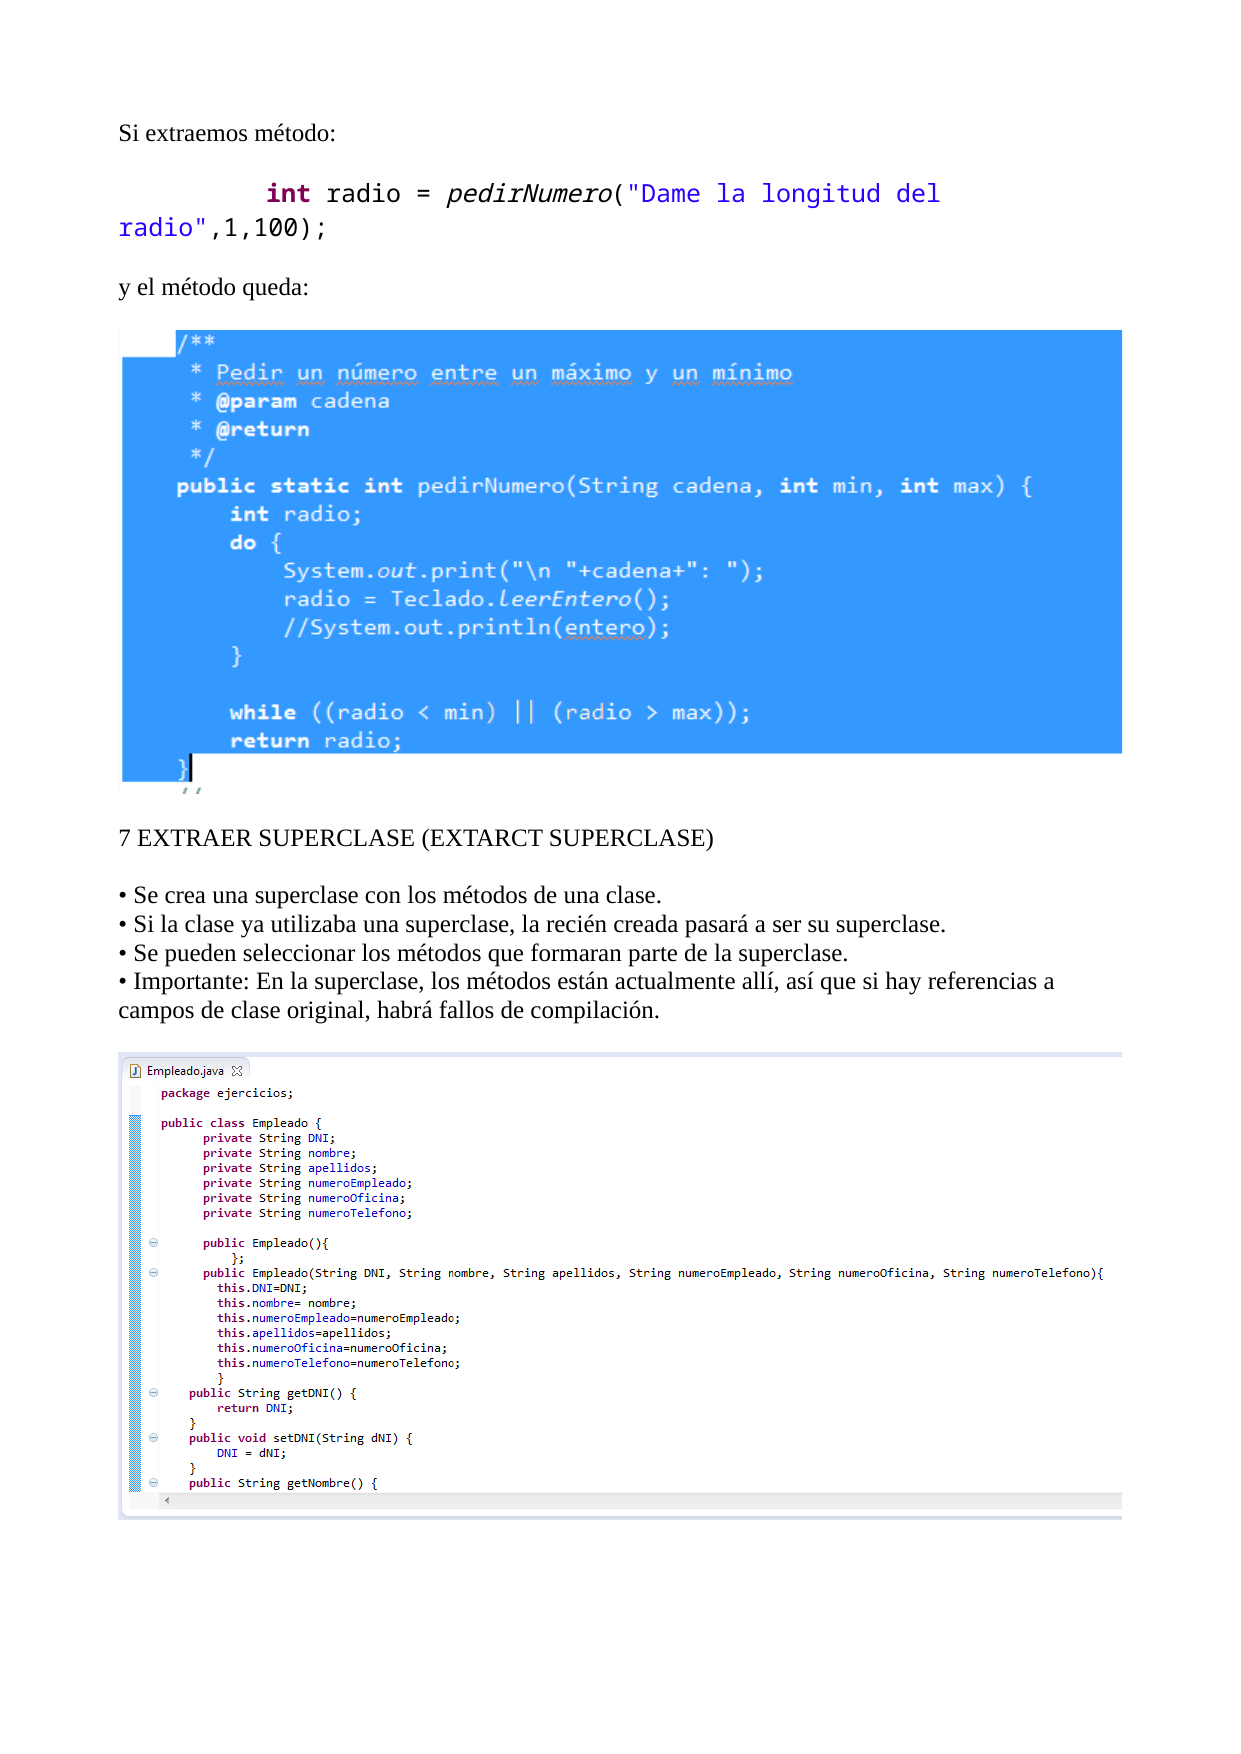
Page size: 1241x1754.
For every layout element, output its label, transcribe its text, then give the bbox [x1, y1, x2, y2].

text 7 EXTRAER SUPERCLASE (EXTARCT SUPERCLASE) [118, 823, 1122, 851]
picture [118, 1052, 1123, 1520]
text Si extraemos método: [118, 118, 1122, 147]
text y el método queda: [118, 272, 1122, 301]
text • Importante: En la superclase, los métodos están actualmente allí, así que si hay referencias a campos de clase original, habrá fallos de compilación. [118, 966, 1122, 1024]
text • Si la clase ya utilizaba una superclase, la recién creada pasará a ser su superclase. [118, 909, 1122, 938]
picture [118, 330, 1123, 794]
text int radio = pedirNumero("Dame la longitud del radio",1,100); [118, 176, 1122, 244]
text • Se pueden seleccionar los métodos que formaran parte de la superclase. [118, 938, 1122, 966]
text • Se crea una superclase con los métodos de una clase. [118, 880, 1122, 909]
